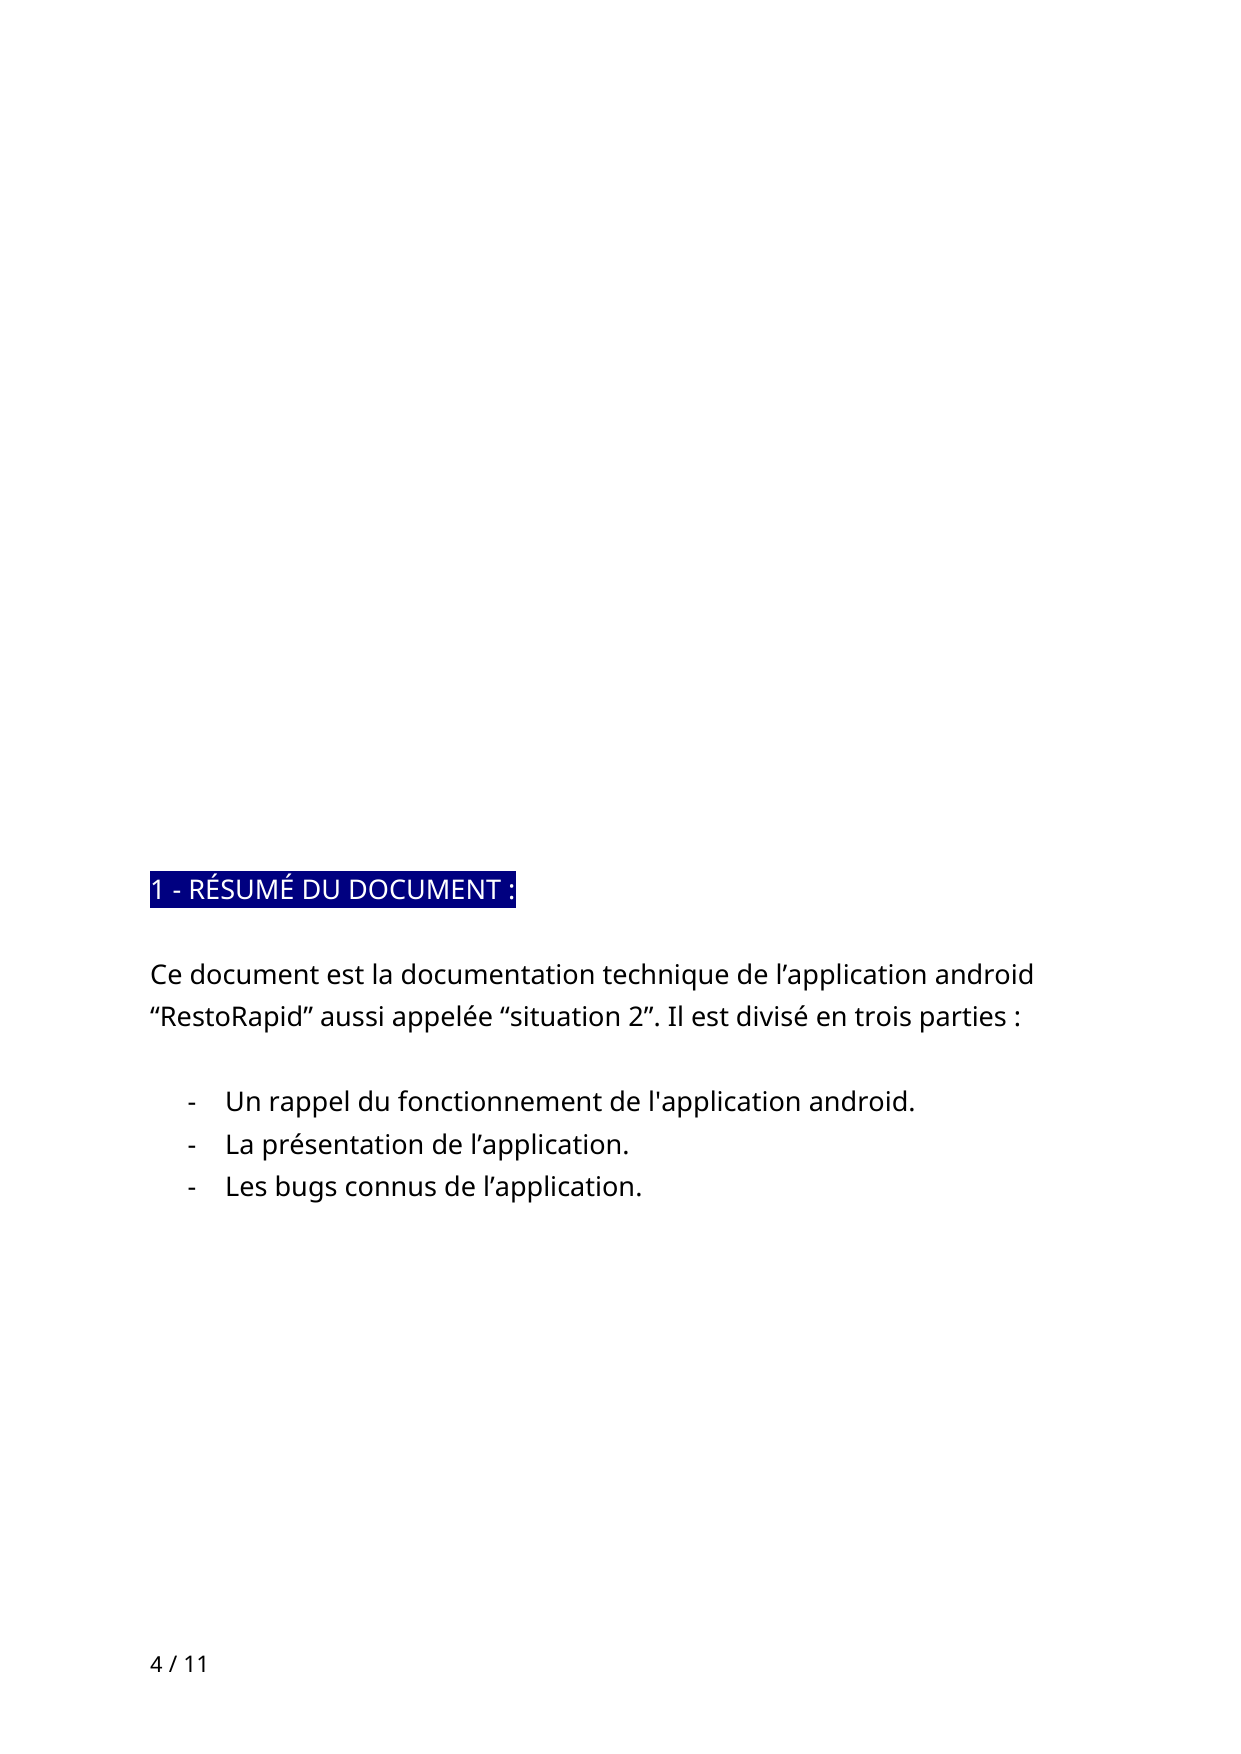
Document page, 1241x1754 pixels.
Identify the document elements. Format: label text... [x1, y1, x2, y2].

list Les bugs connus de l’application. [187, 1167, 1090, 1204]
text Ce document est la documentation technique de l’application android “RestoRapid” aussi appelée “situation 2”. Il est divisé en trois parties : [150, 956, 1090, 1035]
text 1 - RÉSUMÉ DU DOCUMENT : [150, 871, 1090, 908]
list Un rappel du fonctionnement de l'application android. [187, 1083, 1090, 1119]
list La présentation de l’application. [187, 1125, 1090, 1162]
